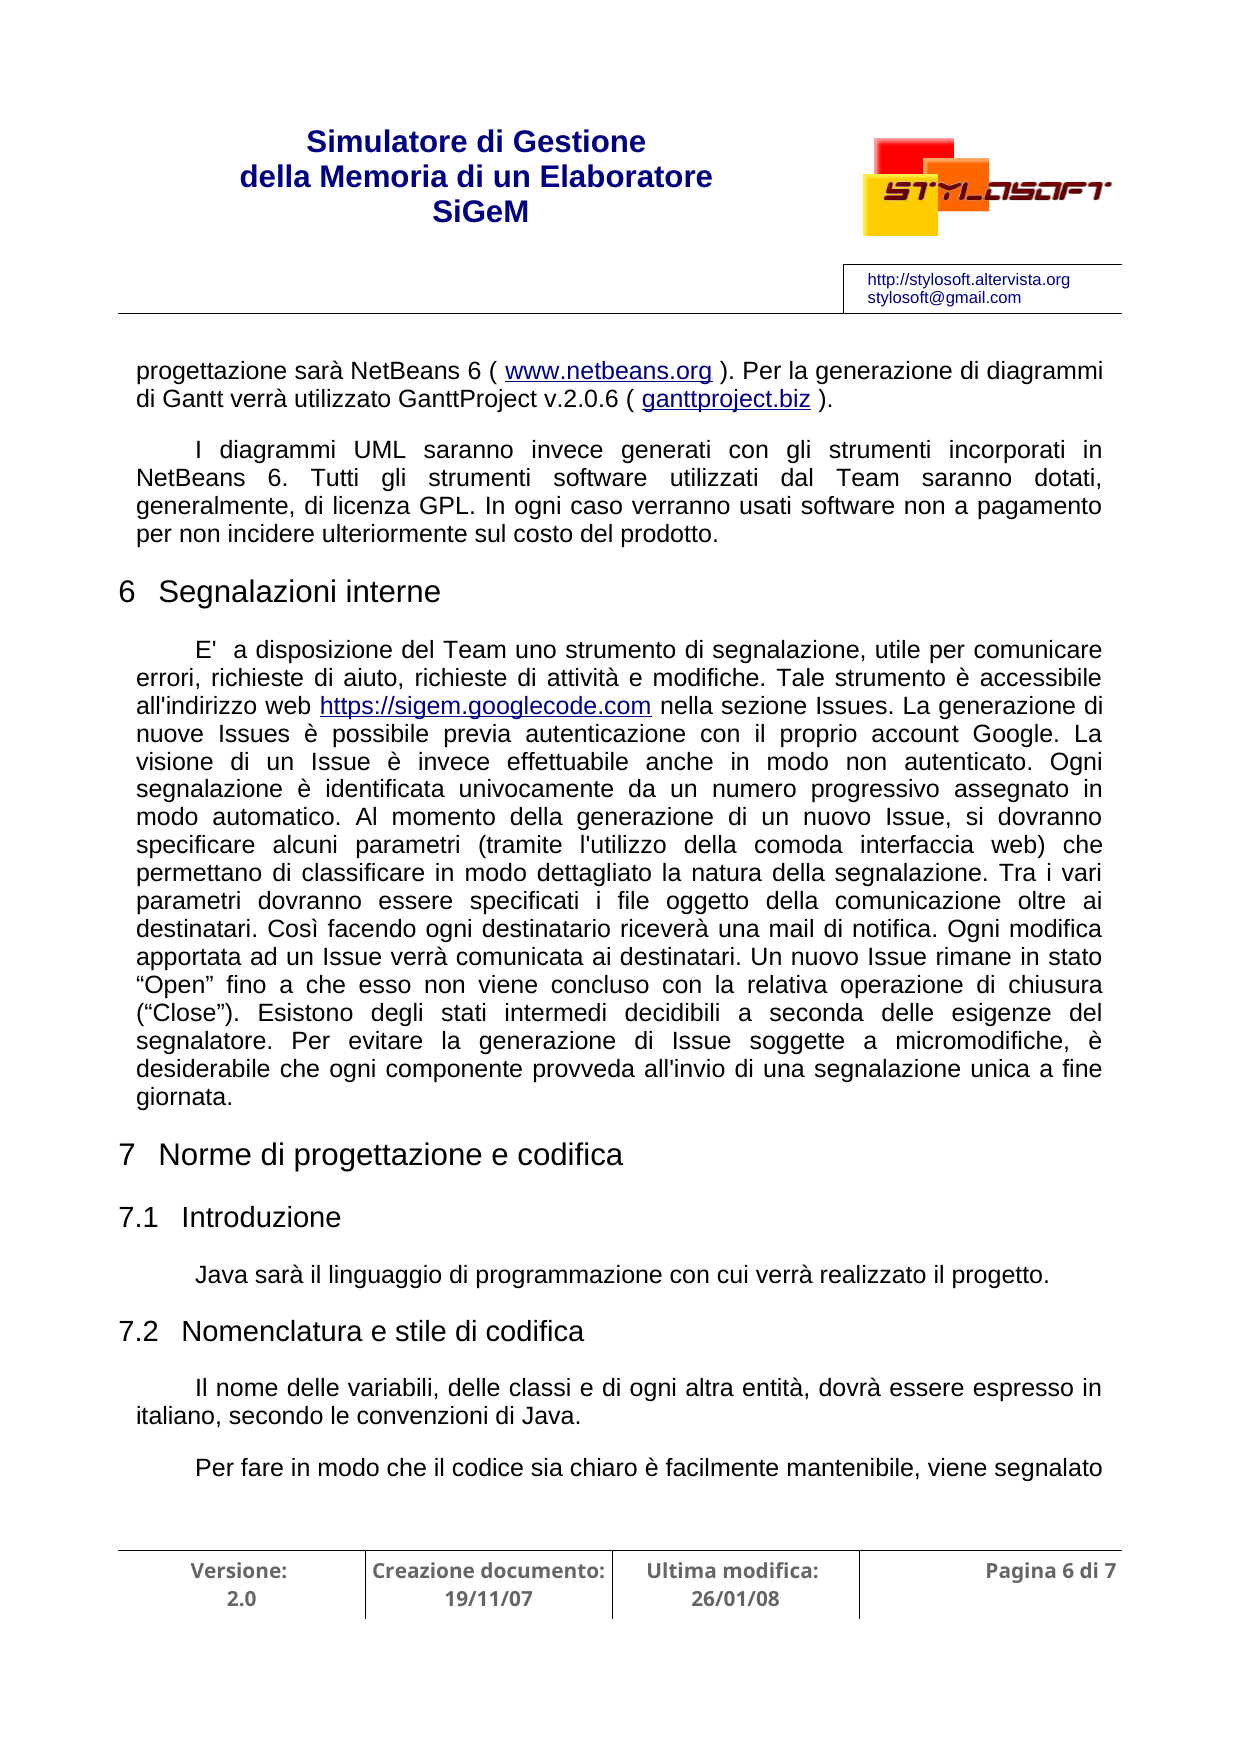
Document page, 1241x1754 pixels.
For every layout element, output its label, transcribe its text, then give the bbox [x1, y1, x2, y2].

subtitle Introduzione [118, 1201, 1122, 1234]
text progettazione sarà NetBeans 6 ( www.netbeans.org ). Per la generazione di diagrammi di Gantt verrà utilizzato GanttProject v.2.0.6 ( ganttproject.biz ). [136, 357, 1104, 412]
text Il nome delle variabili, delle classi e di ogni altra entità, dovrà essere espresso in italiano, secondo le convenzioni di Java. [136, 1374, 1104, 1430]
subtitle Nomenclatura e stile di codifica [118, 1315, 1122, 1347]
text I diagrammi UML saranno invece generati con gli strumenti incorporati in NetBeans 6. Tutti gli strumenti software utilizzati dal Team saranno dotati, generalmente, di licenza GPL. In ogni caso verranno usati software non a pagamento per non incidere ulteriormente sul costo del prodotto. [136, 436, 1104, 548]
picture [848, 123, 1117, 247]
text E' a disposizione del Team uno strumento di segnalazione, utile per comunicare errori, richieste di aiuto, richieste di attività e modifiche. Tale strumento è accessibile all'indirizzo web https://sigem.googlecode.com nella sezione Issues. La generazione di nuove Issues è possibile previa autenticazione con il proprio account Google. La visione di un Issue è invece effettuabile anche in modo non autenticato. Ogni segnalazione è identificata univocamente da un numero progressivo assegnato in modo automatico. Al momento della generazione di un nuovo Issue, si dovranno specificare alcuni parametri (tramite l'utilizzo della comoda interfaccia web) che permettano di classificare in modo dettagliato la natura della segnalazione. Tra i vari parametri dovranno essere specificati i file oggetto della comunicazione oltre ai destinatari. Così facendo ogni destinatario riceverà una mail di notifica. Ogni modifica apportata ad un Issue verrà comunicata ai destinatari. Un nuovo Issue rimane in stato “Open” fino a che esso non viene concluso con la relativa operazione di chiusura (“Close”). Esistono degli stati intermedi decidibili a seconda delle esigenze del segnalatore. Per evitare la generazione di Issue soggette a micromodifiche, è desiderabile che ogni componente provveda all'invio di una segnalazione unica a fine giornata. [136, 636, 1104, 1110]
subtitle Segnalazioni interne [118, 574, 1122, 609]
subtitle Norme di progettazione e codifica [118, 1137, 1122, 1172]
text Per fare in modo che il codice sia chiaro è facilmente mantenibile, viene segnalato [136, 1453, 1104, 1481]
text Java sarà il linguaggio di programmazione con cui verrà realizzato il progetto. [136, 1260, 1104, 1288]
